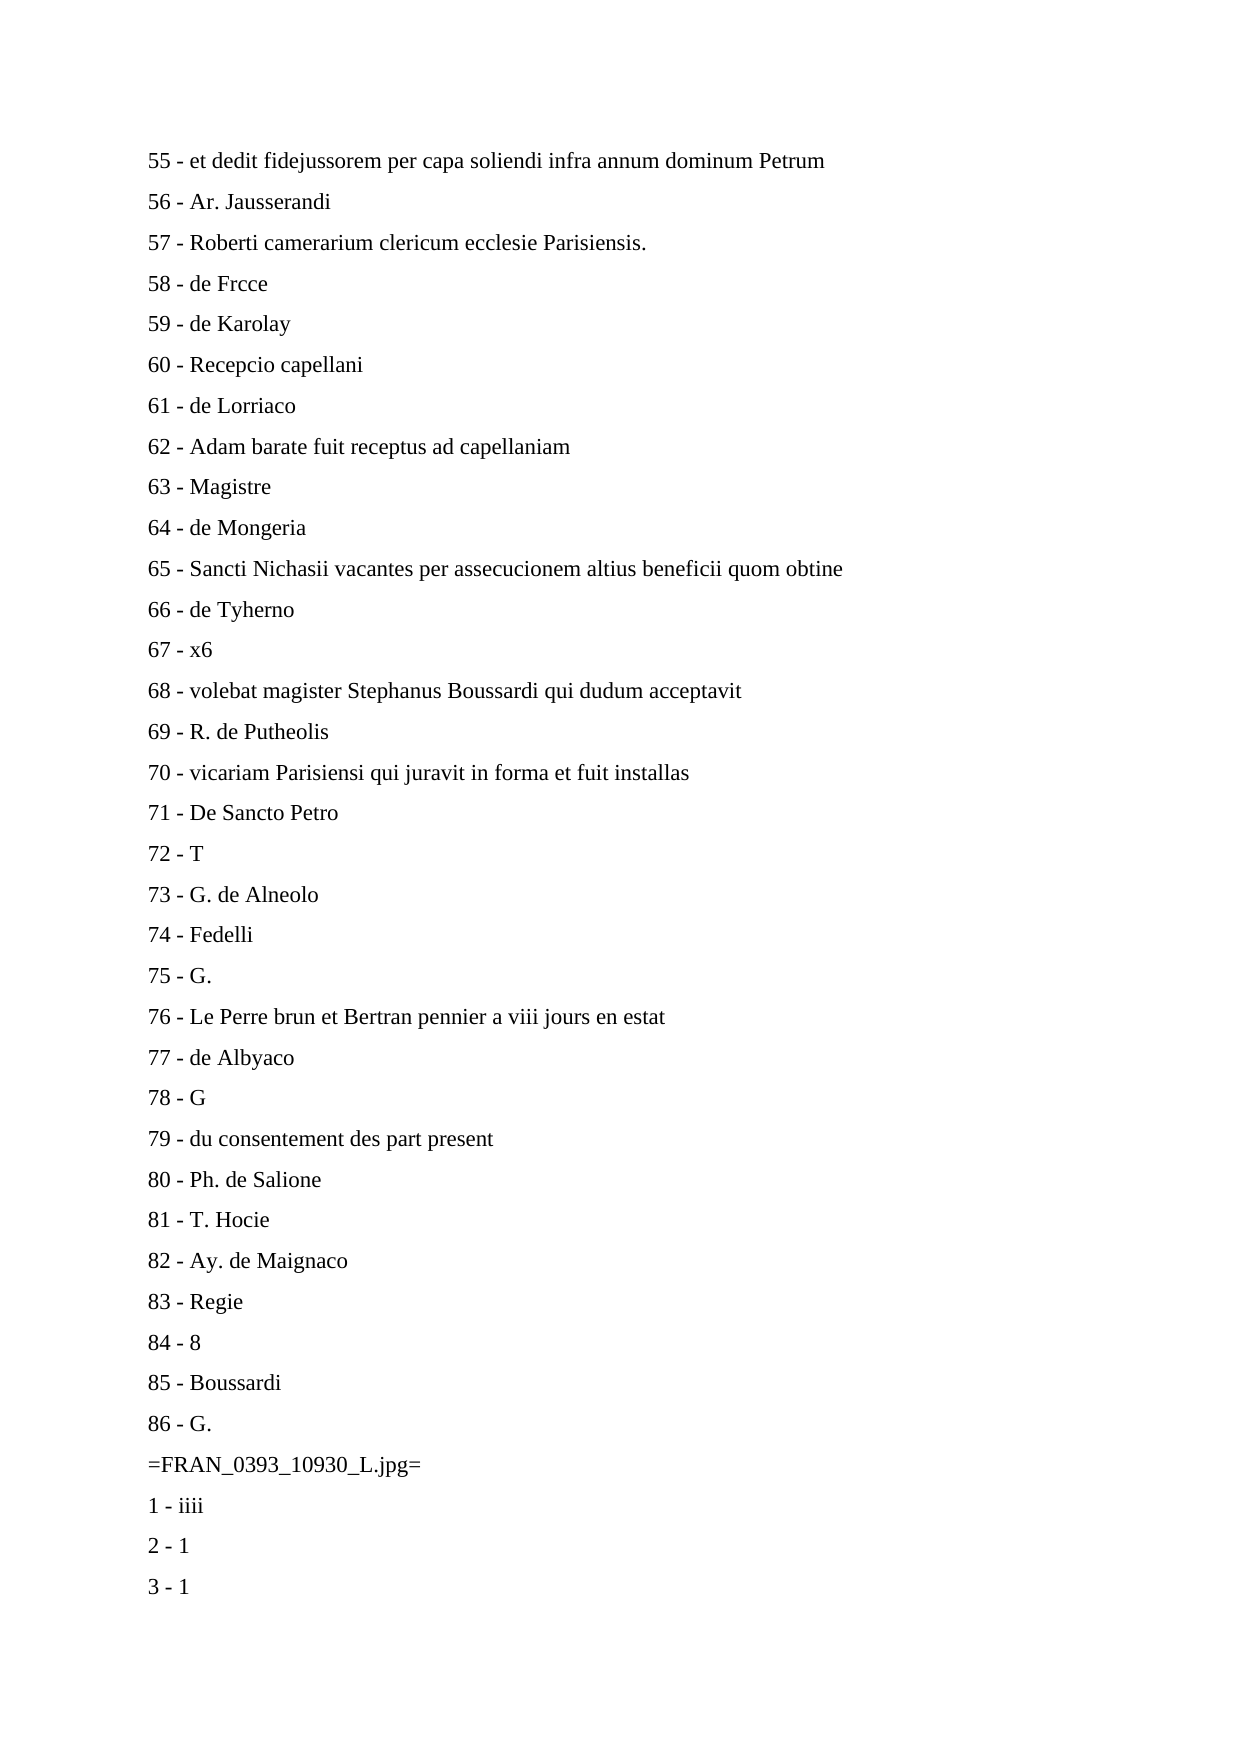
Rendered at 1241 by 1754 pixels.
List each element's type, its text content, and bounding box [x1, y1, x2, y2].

text 71 - De Sancto Petro [148, 799, 1093, 826]
text 61 - de Lorriaco [148, 392, 1093, 418]
text 3 - 1 [148, 1573, 1093, 1599]
text 78 - G [148, 1084, 1093, 1111]
text 79 - du consentement des part present [148, 1125, 1093, 1151]
text 80 - Ph. de Salione [148, 1166, 1093, 1192]
text 72 - T [148, 840, 1093, 866]
text 68 - volebat magister Stephanus Boussardi qui dudum acceptavit [148, 677, 1093, 703]
text 75 - G. [148, 962, 1093, 988]
text 60 - Recepcio capellani [148, 351, 1093, 378]
text 76 - Le Perre brun et Bertran pennier a viii jours en estat [148, 1003, 1093, 1029]
text 63 - Magistre [148, 473, 1093, 500]
text 86 - G. [148, 1410, 1093, 1437]
text 69 - R. de Putheolis [148, 718, 1093, 744]
text 83 - Regie [148, 1288, 1093, 1314]
text 1 - iiii [148, 1492, 1093, 1518]
text 84 - 8 [148, 1329, 1093, 1355]
text 56 - Ar. Jausserandi [148, 188, 1093, 215]
text 85 - Boussardi [148, 1369, 1093, 1396]
text 55 - et dedit fidejussorem per capa soliendi infra annum dominum Petrum [148, 148, 1093, 174]
text 70 - vicariam Parisiensi qui juravit in forma et fuit installas [148, 758, 1093, 785]
text 65 - Sancti Nichasii vacantes per assecucionem altius beneficii quom obtine [148, 555, 1093, 581]
text 67 - x6 [148, 636, 1093, 663]
text 82 - Ay. de Maignaco [148, 1247, 1093, 1274]
text 77 - de Albyaco [148, 1044, 1093, 1070]
text 74 - Fedelli [148, 921, 1093, 948]
text 66 - de Tyherno [148, 596, 1093, 622]
text 62 - Adam barate fuit receptus ad capellaniam [148, 433, 1093, 459]
text 59 - de Karolay [148, 311, 1093, 337]
text 73 - G. de Alneolo [148, 881, 1093, 907]
text 64 - de Mongeria [148, 514, 1093, 541]
text 58 - de Frcce [148, 270, 1093, 296]
text =FRAN_0393_10930_L.jpg= [148, 1451, 1093, 1477]
text 57 - Roberti camerarium clericum ecclesie Parisiensis. [148, 229, 1093, 255]
text 2 - 1 [148, 1532, 1093, 1559]
text 81 - T. Hocie [148, 1207, 1093, 1233]
